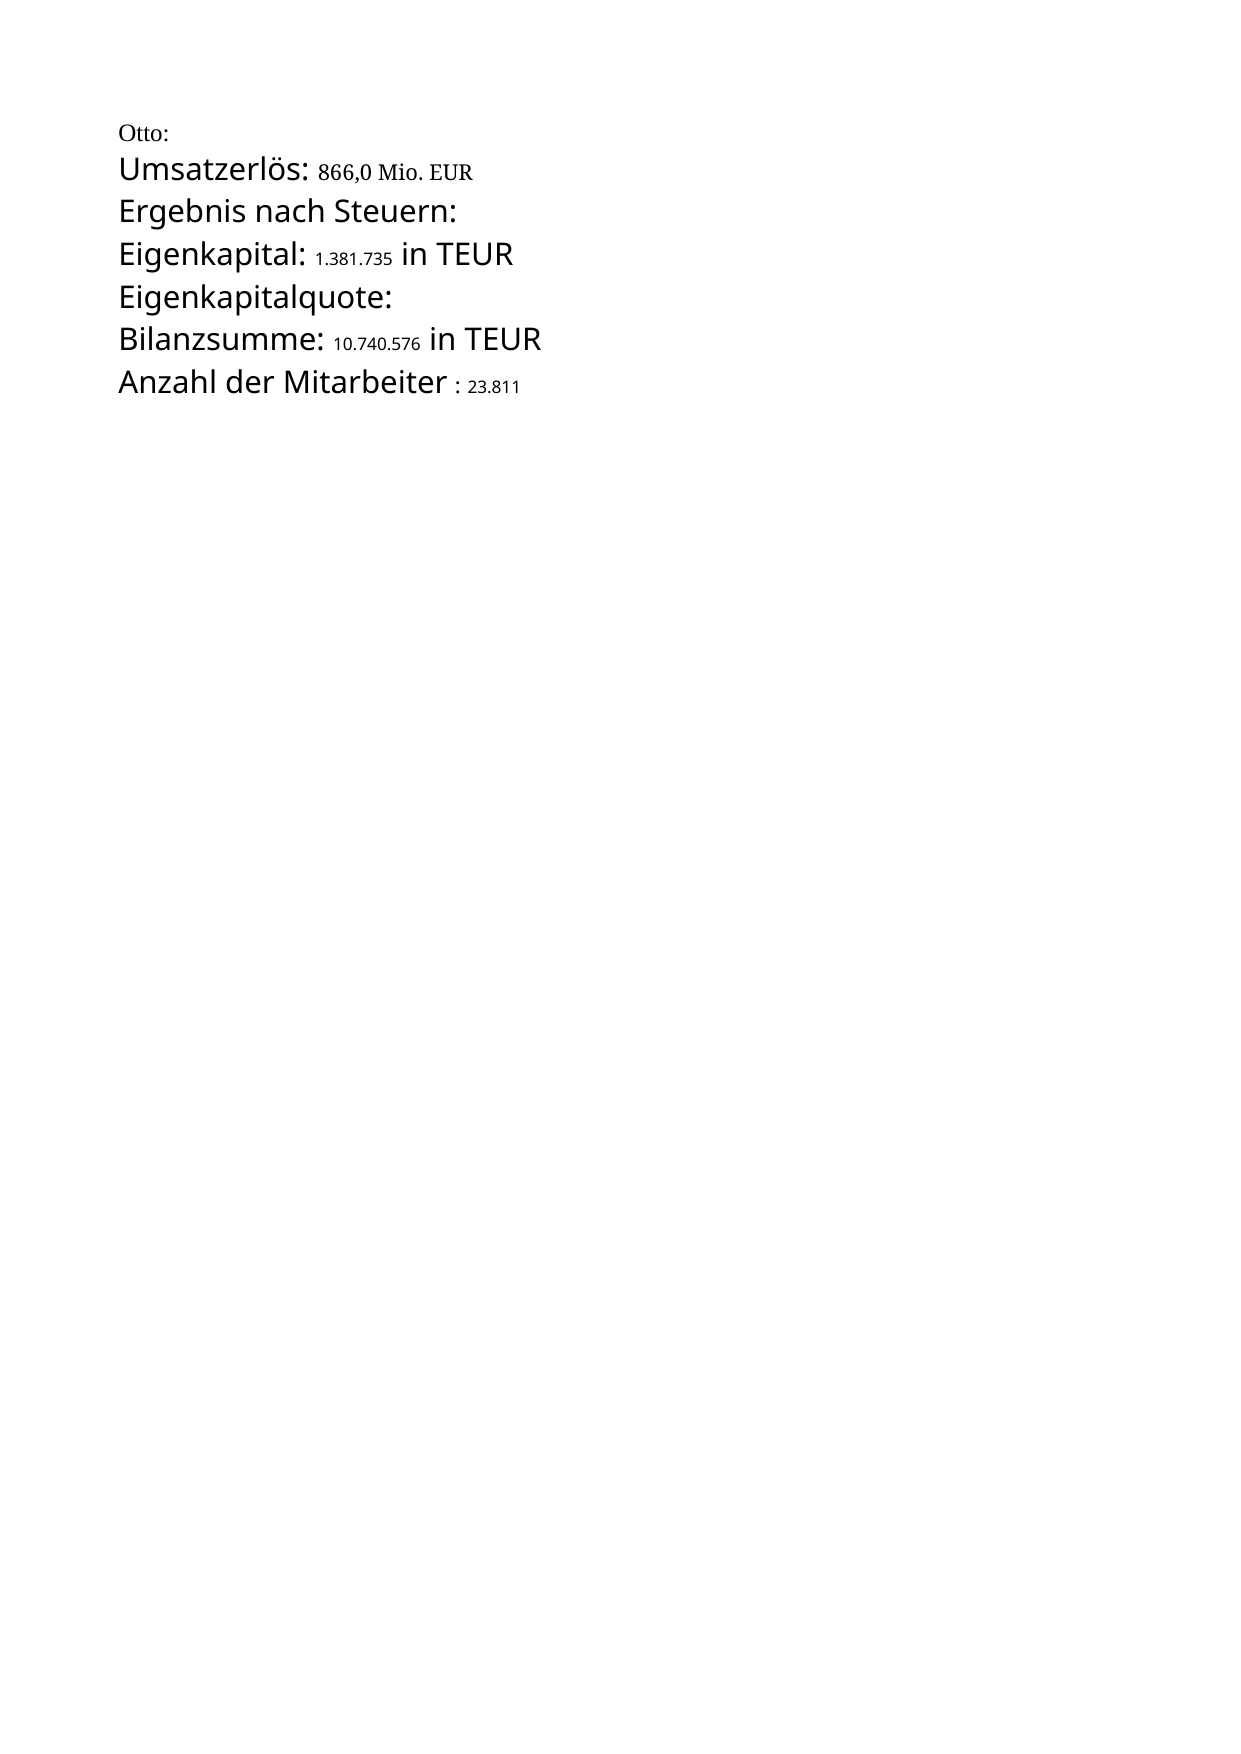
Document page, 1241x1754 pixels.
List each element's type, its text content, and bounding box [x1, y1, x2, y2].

text Eigenkapitalquote: [118, 275, 1122, 317]
text Bilanzsumme: 10.740.576 in TEUR [118, 317, 1122, 360]
text Ergebnis nach Steuern: [118, 189, 1122, 232]
text Umsatzerlös: 866,0 Mio. EUR [118, 147, 1122, 189]
text Otto: [118, 118, 1122, 147]
text Eigenkapital: 1.381.735 in TEUR [118, 232, 1122, 275]
text Anzahl der Mitarbeiter : 23.811 [118, 360, 1122, 402]
